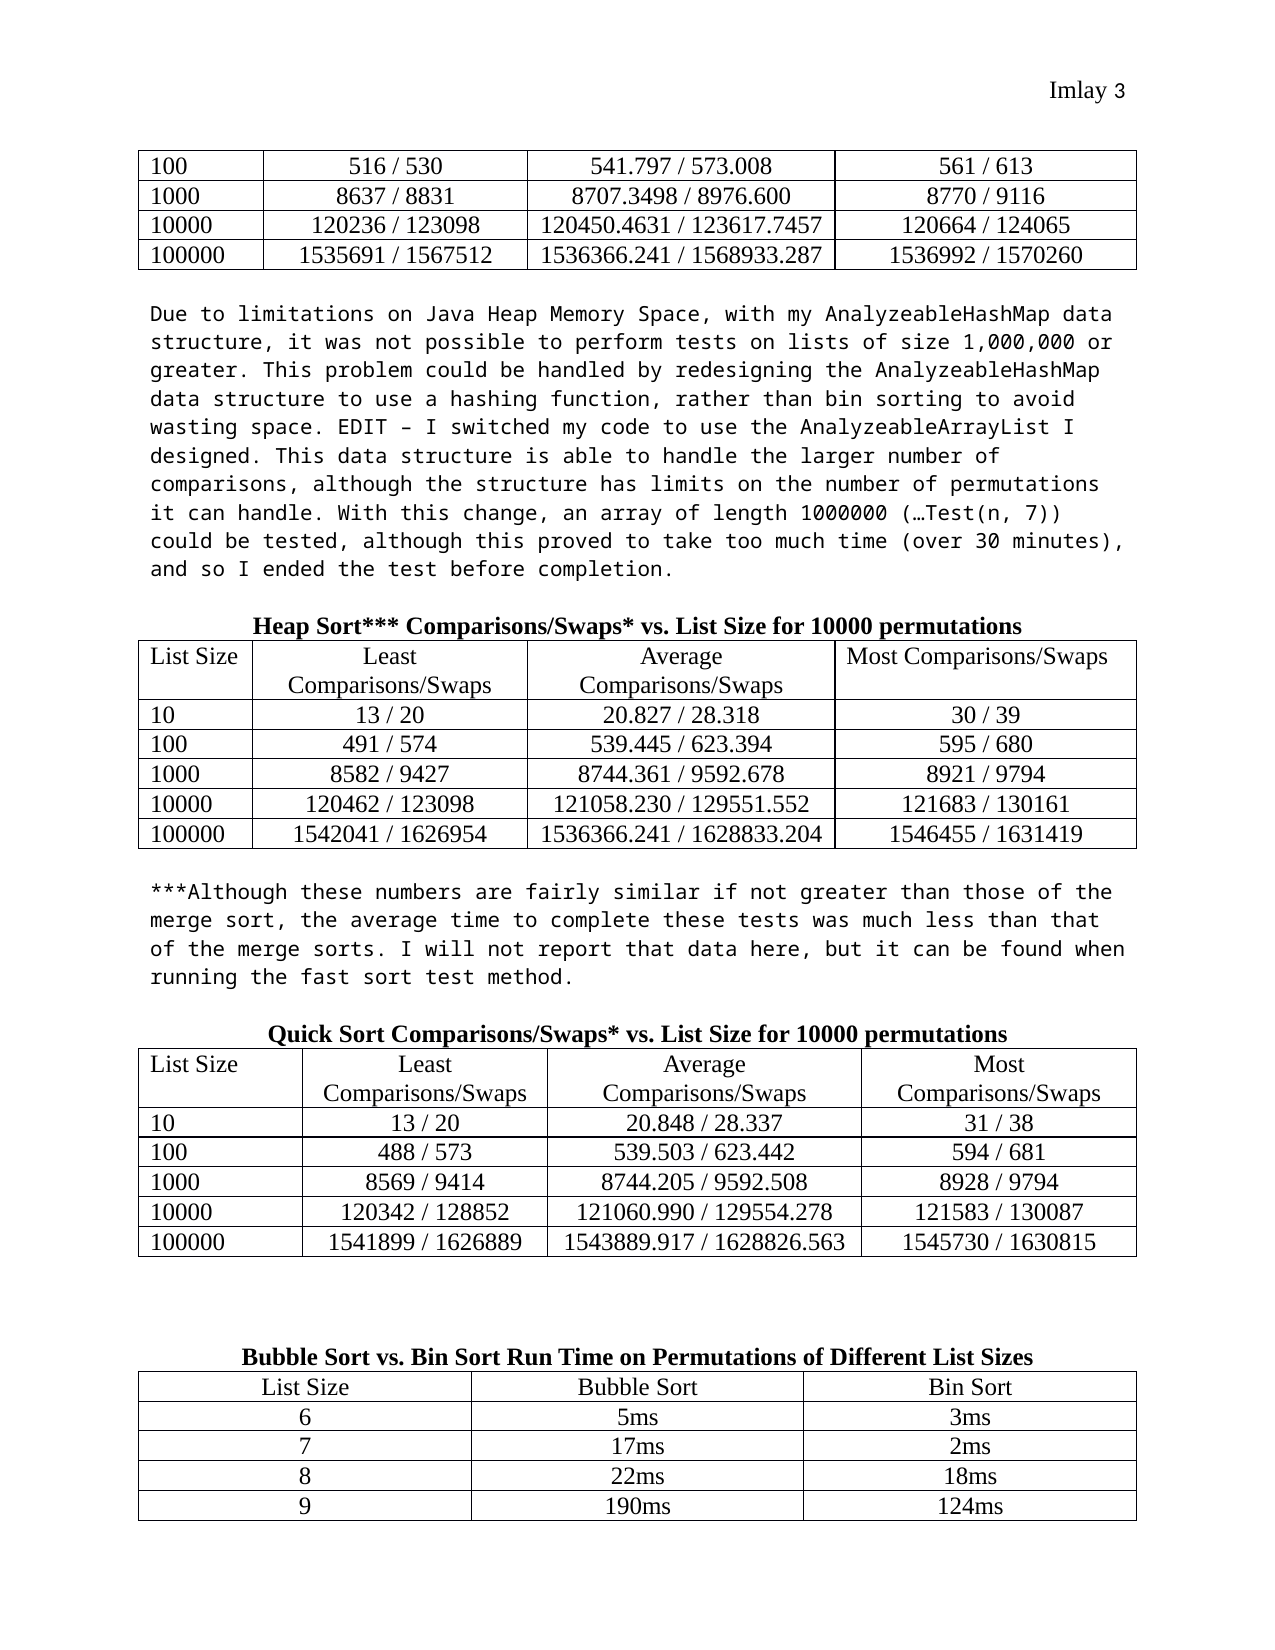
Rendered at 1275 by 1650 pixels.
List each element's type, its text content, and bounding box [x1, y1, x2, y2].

table_cell 1000 [139, 1167, 302, 1196]
table_cell 120462 / 123098 [253, 789, 527, 818]
table_cell 8744.205 / 9592.508 [548, 1167, 861, 1196]
table_cell 3ms [804, 1402, 1136, 1430]
table_cell 539.503 / 623.442 [548, 1138, 861, 1166]
table_cell 1546455 / 1631419 [836, 819, 1136, 848]
table_cell 10000 [139, 789, 252, 818]
table_cell 1536366.241 / 1568933.287 [528, 240, 834, 269]
table_header List Size [139, 641, 252, 699]
table_cell 20.848 / 28.337 [548, 1108, 861, 1136]
table_cell 8707.3498 / 8976.600 [528, 181, 834, 209]
table_cell 9 [139, 1491, 471, 1520]
table_cell 1545730 / 1630815 [862, 1227, 1136, 1256]
table_cell 121583 / 130087 [862, 1197, 1136, 1226]
table_cell 1535691 / 1567512 [264, 240, 527, 269]
table_cell 17ms [472, 1431, 803, 1460]
table_cell 13 / 20 [303, 1108, 547, 1136]
table_cell 100 [139, 1138, 302, 1166]
table_cell 13 / 20 [253, 700, 527, 728]
table_cell 541.797 / 573.008 [528, 151, 834, 180]
text Bubble Sort vs. Bin Sort Run Time on Permutations of Different List Sizes [150, 1342, 1125, 1371]
table_cell 8569 / 9414 [303, 1167, 547, 1196]
table_cell 516 / 530 [264, 151, 527, 180]
table_cell 1000 [139, 181, 263, 209]
text Heap Sort*** Comparisons/Swaps* vs. List Size for 10000 permutations [150, 611, 1125, 640]
table_cell 8921 / 9794 [836, 759, 1136, 788]
table_cell 22ms [472, 1461, 803, 1490]
table_cell 121683 / 130161 [836, 789, 1136, 818]
table_cell 121058.230 / 129551.552 [528, 789, 834, 818]
table_header Average Comparisons/Swaps [528, 641, 834, 699]
table_cell 100000 [139, 819, 252, 848]
table_cell 1541899 / 1626889 [303, 1227, 547, 1256]
table_header Bin Sort [804, 1372, 1136, 1401]
table_cell 30 / 39 [836, 700, 1136, 728]
table_header Least Comparisons/Swaps [303, 1049, 547, 1107]
table_cell 8637 / 8831 [264, 181, 527, 209]
table_header Least Comparisons/Swaps [253, 641, 527, 699]
text Due to limitations on Java Heap Memory Space, with my AnalyzeableHashMap data structure, it was not possible to perform tests on lists of size 1,000,000 or greater. This problem could be handled by redesigning the AnalyzeableHashMap data structure to use a hashing function, rather than bin sorting to avoid wasting space. EDIT – I switched my code to use the AnalyzeableArrayList I designed. This data structure is able to handle the larger number of comparisons, although the structure has limits on the number of permutations it can handle. With this change, an array of length 1000000 (…Test(n, 7)) could be tested, although this proved to take too much time (over 30 minutes), and so I ended the test before completion. [150, 299, 1125, 583]
table_cell 539.445 / 623.394 [528, 730, 834, 758]
table_cell 121060.990 / 129554.278 [548, 1197, 861, 1226]
table_cell 100 [139, 730, 252, 758]
table_cell 8744.361 / 9592.678 [528, 759, 834, 788]
table_header List Size [139, 1372, 471, 1401]
table_cell 488 / 573 [303, 1138, 547, 1166]
table_header List Size [139, 1049, 302, 1107]
table_cell 31 / 38 [862, 1108, 1136, 1136]
table_header Most Comparisons/Swaps [836, 641, 1136, 699]
table_cell 10000 [139, 1197, 302, 1226]
table_cell 124ms [804, 1491, 1136, 1520]
table_cell 5ms [472, 1402, 803, 1430]
table_cell 120450.4631 / 123617.7457 [528, 211, 834, 239]
table_cell 1536366.241 / 1628833.204 [528, 819, 834, 848]
table_cell 594 / 681 [862, 1138, 1136, 1166]
table_cell 1542041 / 1626954 [253, 819, 527, 848]
table_cell 18ms [804, 1461, 1136, 1490]
table_cell 8 [139, 1461, 471, 1490]
table_cell 1536992 / 1570260 [836, 240, 1136, 269]
table_cell 10 [139, 1108, 302, 1136]
table_cell 2ms [804, 1431, 1136, 1460]
text Quick Sort Comparisons/Swaps* vs. List Size for 10000 permutations [150, 1019, 1125, 1048]
table_cell 1543889.917 / 1628826.563 [548, 1227, 861, 1256]
table_cell 100000 [139, 1227, 302, 1256]
table_cell 491 / 574 [253, 730, 527, 758]
table_cell 561 / 613 [836, 151, 1136, 180]
table_cell 20.827 / 28.318 [528, 700, 834, 728]
table_cell 120342 / 128852 [303, 1197, 547, 1226]
table_cell 8582 / 9427 [253, 759, 527, 788]
table_cell 120664 / 124065 [836, 211, 1136, 239]
table_cell 190ms [472, 1491, 803, 1520]
table_cell 1000 [139, 759, 252, 788]
table_cell 120236 / 123098 [264, 211, 527, 239]
table_cell 595 / 680 [836, 730, 1136, 758]
table_cell 100 [139, 151, 263, 180]
table_cell 8770 / 9116 [836, 181, 1136, 209]
table_header Bubble Sort [472, 1372, 803, 1401]
table_cell 8928 / 9794 [862, 1167, 1136, 1196]
table_header Average Comparisons/Swaps [548, 1049, 861, 1107]
table_cell 6 [139, 1402, 471, 1430]
text ***Although these numbers are fairly similar if not greater than those of the merge sort, the average time to complete these tests was much less than that of the merge sorts. I will not report that data here, but it can be found when running the fast sort test method. [150, 877, 1125, 991]
table_cell 7 [139, 1431, 471, 1460]
table_cell 10 [139, 700, 252, 728]
table_cell 10000 [139, 211, 263, 239]
table_cell 100000 [139, 240, 263, 269]
table_header Most Comparisons/Swaps [862, 1049, 1136, 1107]
